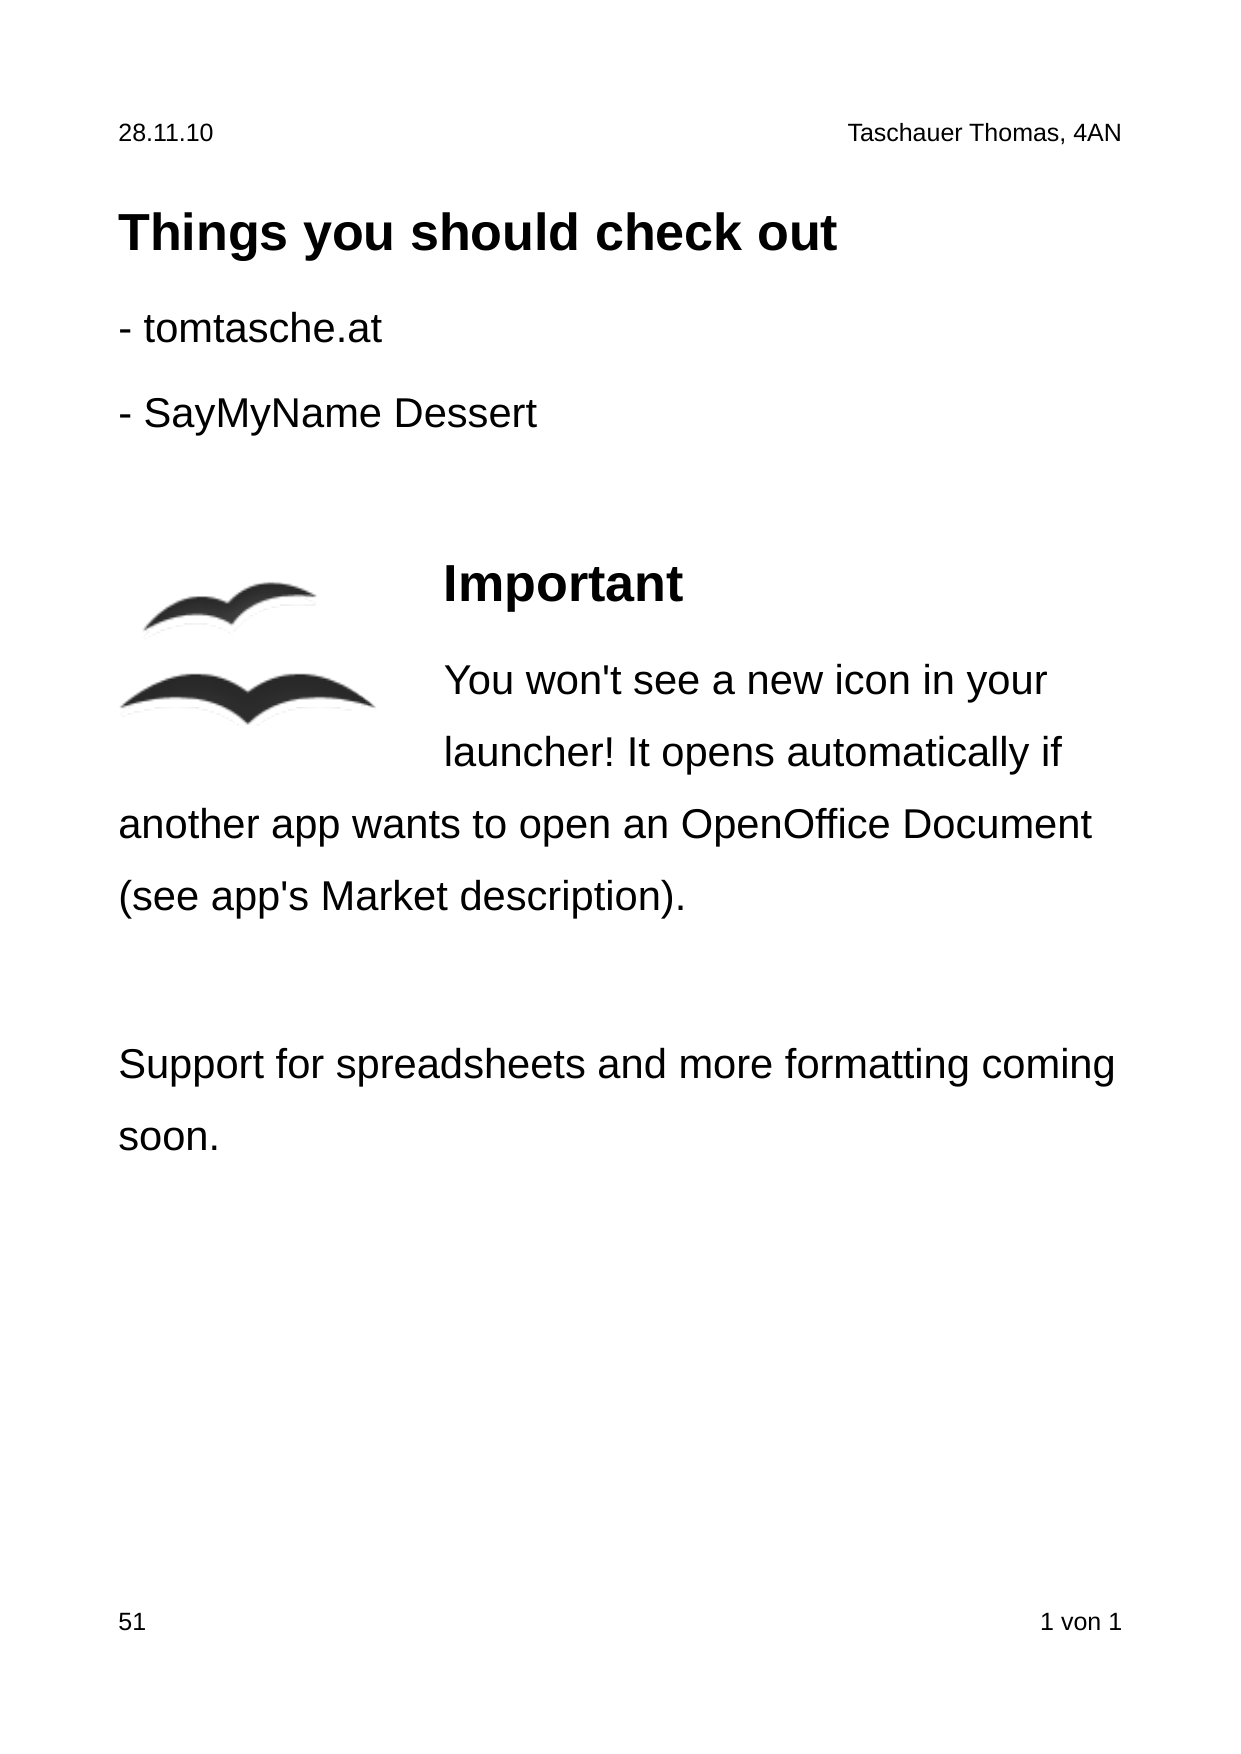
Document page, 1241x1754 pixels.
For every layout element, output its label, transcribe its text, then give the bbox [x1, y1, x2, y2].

text You won't see a new icon in your launcher! It opens automatically if another app wants to open an OpenOffice Document (see app's Market description). [118, 655, 1122, 919]
picture [118, 524, 385, 792]
text - SayMyName Dessert [118, 388, 1122, 436]
text - tomtasche.at [118, 304, 1122, 352]
subtitle Important [385, 553, 1122, 613]
text Support for spreadsheets and more formatting coming soon. [118, 1040, 1122, 1159]
subtitle Things you should check out [118, 201, 1122, 261]
